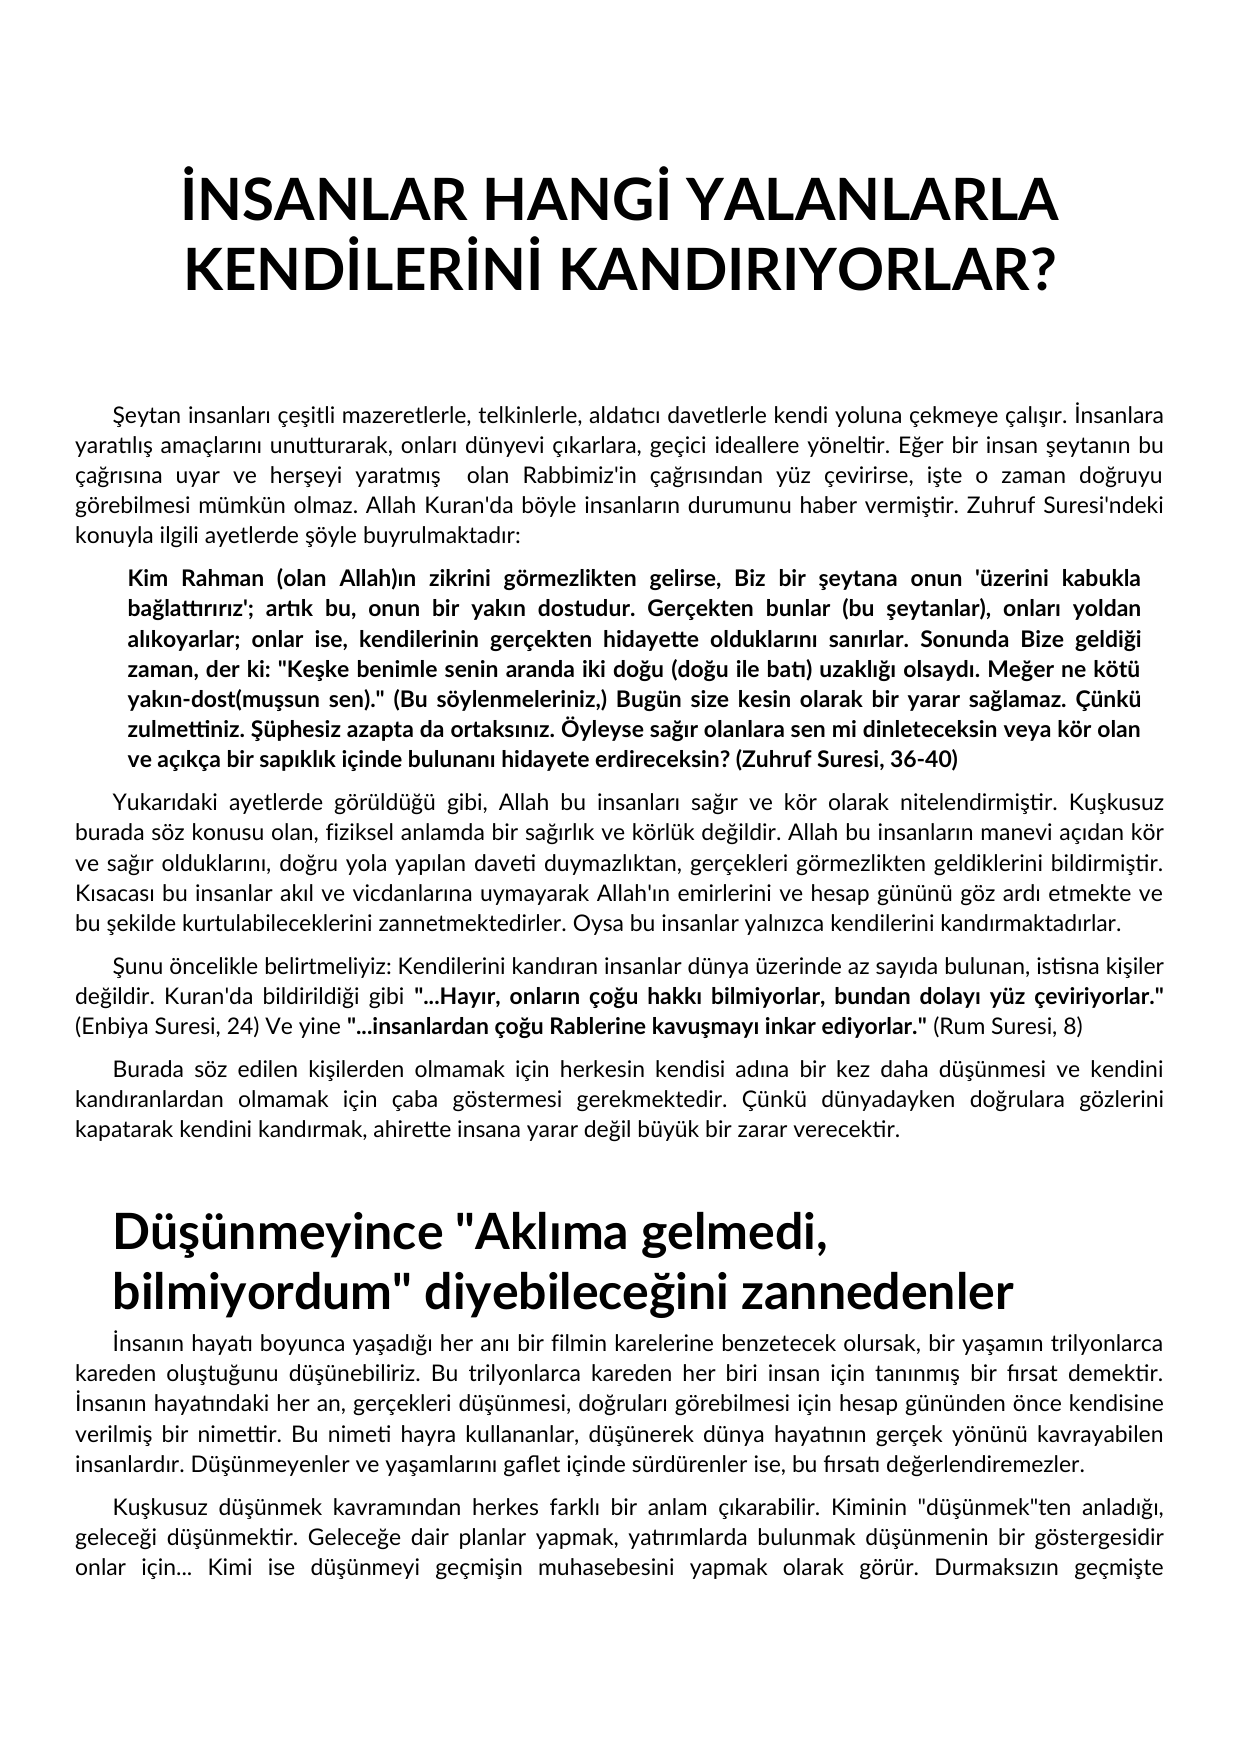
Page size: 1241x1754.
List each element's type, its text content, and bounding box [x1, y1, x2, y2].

text Yukarıdaki ayetlerde görüldüğü gibi, Allah bu insanları sağır ve kör olarak nitelendirmiştir. Kuşkusuz burada söz konusu olan, fiziksel anlamda bir sağırlık ve körlük değildir. Allah bu insanların manevi açıdan kör ve sağır olduklarını, doğru yola yapılan daveti duymazlıktan, gerçekleri görmezlikten geldiklerini bildirmiştir. Kısacası bu insanlar akıl ve vicdanlarına uymayarak Allah'ın emirlerini ve hesap gününü göz ardı etmekte ve bu şekilde kurtulabileceklerini zannetmektedirler. Oysa bu insanlar yalnızca kendilerini kandırmaktadırlar. [75, 788, 1165, 936]
text Kim Rahman (olan Allah)ın zikrini görmezlikten gelirse, Biz bir şeytana onun 'üzerini kabukla bağlattırırız'; artık bu, onun bir yakın dostudur. Gerçekten bunlar (bu şeytanlar), onları yoldan alıkoyarlar; onlar ise, kendilerinin gerçekten hidayette olduklarını sanırlar. Sonunda Bize geldiği zaman, der ki: "Keşke benimle senin aranda iki doğu (doğu ile batı) uzaklığı olsaydı. Meğer ne kötü yakın-dost(muşsun sen)." (Bu söylenmeleriniz,) Bugün size kesin olarak bir yarar sağlamaz. Çünkü zulmettiniz. Şüphesiz azapta da ortaksınız. Öyleyse sağır olanlara sen mi dinleteceksin veya kör olan ve açıkça bir sapıklık içinde bulunanı hidayete erdireceksin? (Zuhruf Suresi, 36-40) [127, 564, 1143, 773]
subtitle Düşünmeyince "Aklıma gelmedi, bilmiyordum" diyebileceğini zannedenler [112, 1200, 1165, 1320]
text Şeytan insanları çeşitli mazeretlerle, telkinlerle, aldatıcı davetlerle kendi yoluna çekmeye çalışır. İnsanlara yaratılış amaçlarını unutturarak, onları dünyevi çıkarlara, geçici ideallere yöneltir. Eğer bir insan şeytanın bu çağrısına uyar ve herşeyi yaratmış olan Rabbimiz'in çağrısından yüz çevirirse, işte o zaman doğruyu görebilmesi mümkün olmaz. Allah Kuran'da böyle insanların durumunu haber vermiştir. Zuhruf Suresi'ndeki konuyla ilgili ayetlerde şöyle buyrulmaktadır: [75, 400, 1165, 549]
text Burada söz edilen kişilerden olmamak için herkesin kendisi adına bir kez daha düşünmesi ve kendini kandıranlardan olmamak için çaba göstermesi gerekmektedir. Çünkü dünyadayken doğrulara gözlerini kapatarak kendini kandırmak, ahirette insana yarar değil büyük bir zarar verecektir. [75, 1054, 1165, 1142]
text Şunu öncelikle belirtmeliyiz: Kendilerini kandıran insanlar dünya üzerinde az sayıda bulunan, istisna kişiler değildir. Kuran'da bildirildiği gibi "...Hayır, onların çoğu hakkı bilmiyorlar, bundan dolayı yüz çeviriyorlar." (Enbiya Suresi, 24) Ve yine "...insanlardan çoğu Rablerine kavuşmayı inkar ediyorlar." (Rum Suresi, 8) [75, 951, 1165, 1039]
text İnsanın hayatı boyunca yaşadığı her anı bir filmin karelerine benzetecek olursak, bir yaşamın trilyonlarca kareden oluştuğunu düşünebiliriz. Bu trilyonlarca kareden her biri insan için tanınmış bir fırsat demektir. İnsanın hayatındaki her an, gerçekleri düşünmesi, doğruları görebilmesi için hesap gününden önce kendisine verilmiş bir nimettir. Bu nimeti hayra kullananlar, düşünerek dünya hayatının gerçek yönünü kavrayabilen insanlardır. Düşünmeyenler ve yaşamlarını gaflet içinde sürdürenler ise, bu fırsatı değerlendiremezler. [75, 1329, 1165, 1477]
text Kuşkusuz düşünmek kavramından herkes farklı bir anlam çıkarabilir. Kiminin "düşünmek"ten anladığı, geleceği düşünmektir. Geleceğe dair planlar yapmak, yatırımlarda bulunmak düşünmenin bir göstergesidir onlar için... Kimi ise düşünmeyi geçmişin muhasebesini yapmak olarak görür. Durmaksızın geçmişte [75, 1492, 1165, 1580]
subtitle İNSANLAR HANGİ YALANLARLA KENDİLERİNİ KANDIRIYORLAR? [75, 162, 1165, 302]
